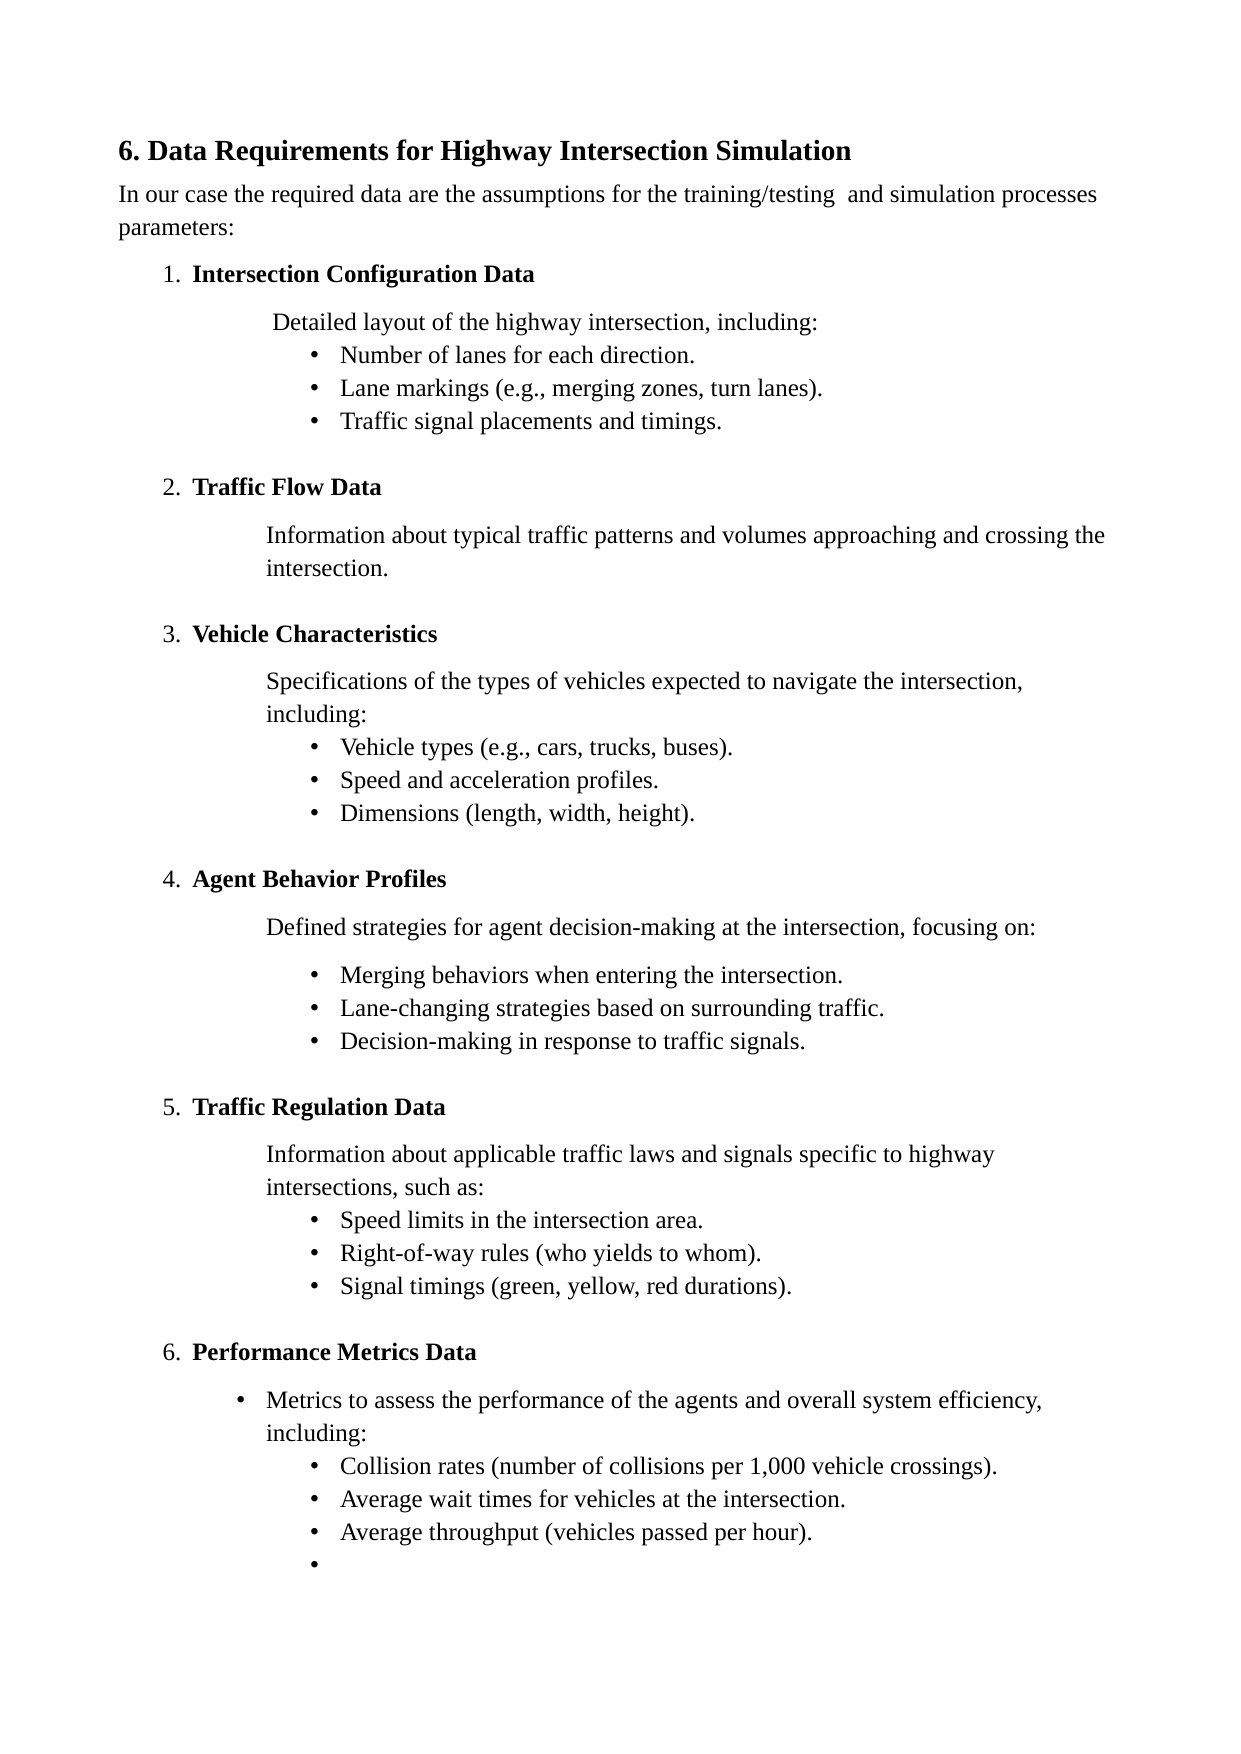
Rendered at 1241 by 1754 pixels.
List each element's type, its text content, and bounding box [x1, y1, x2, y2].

list Traffic signal placements and timings. [310, 406, 1122, 435]
list Collision rates (number of collisions per 1,000 vehicle crossings). [310, 1451, 1122, 1480]
list Defined strategies for agent decision-making at the intersection, focusing on: [236, 912, 1122, 941]
list Average throughput (vehicles passed per hour). [310, 1517, 1122, 1546]
list Intersection Configuration Data [162, 259, 1122, 288]
list Information about typical traffic patterns and volumes approaching and crossing the intersection. [236, 520, 1122, 581]
list Number of lanes for each direction. [310, 340, 1122, 369]
list Speed and acceleration profiles. [310, 765, 1122, 794]
list Signal timings (green, yellow, red durations). [310, 1271, 1122, 1300]
list Detailed layout of the highway intersection, including: [236, 307, 1122, 336]
list Vehicle types (e.g., cars, trucks, buses). [310, 732, 1122, 761]
list Performance Metrics Data [162, 1337, 1122, 1366]
list Traffic Flow Data [162, 472, 1122, 501]
list Lane-changing strategies based on surrounding traffic. [310, 993, 1122, 1021]
list Speed limits in the intersection area. [310, 1205, 1122, 1234]
list Decision-making in response to traffic signals. [310, 1026, 1122, 1054]
subtitle 6. Data Requirements for Highway Intersection Simulation [118, 133, 1122, 166]
list Merging behaviors when entering the intersection. [310, 960, 1122, 988]
text In our case the required data are the assumptions for the training/testing and simulation processes parameters: [118, 179, 1122, 241]
list Average wait times for vehicles at the intersection. [310, 1484, 1122, 1513]
list Metrics to assess the performance of the agents and overall system efficiency, including: [236, 1385, 1122, 1447]
list Right-of-way rules (who yields to whom). [310, 1238, 1122, 1267]
list Dimensions (length, width, height). [310, 798, 1122, 827]
list Agent Behavior Profiles [162, 864, 1122, 893]
list Specifications of the types of vehicles expected to navigate the intersection, including: [236, 666, 1122, 728]
list Traffic Regulation Data [162, 1092, 1122, 1121]
list Lane markings (e.g., merging zones, turn lanes). [310, 373, 1122, 402]
list Information about applicable traffic laws and signals specific to highway intersections, such as: [236, 1139, 1122, 1201]
list Vehicle Characteristics [162, 619, 1122, 647]
